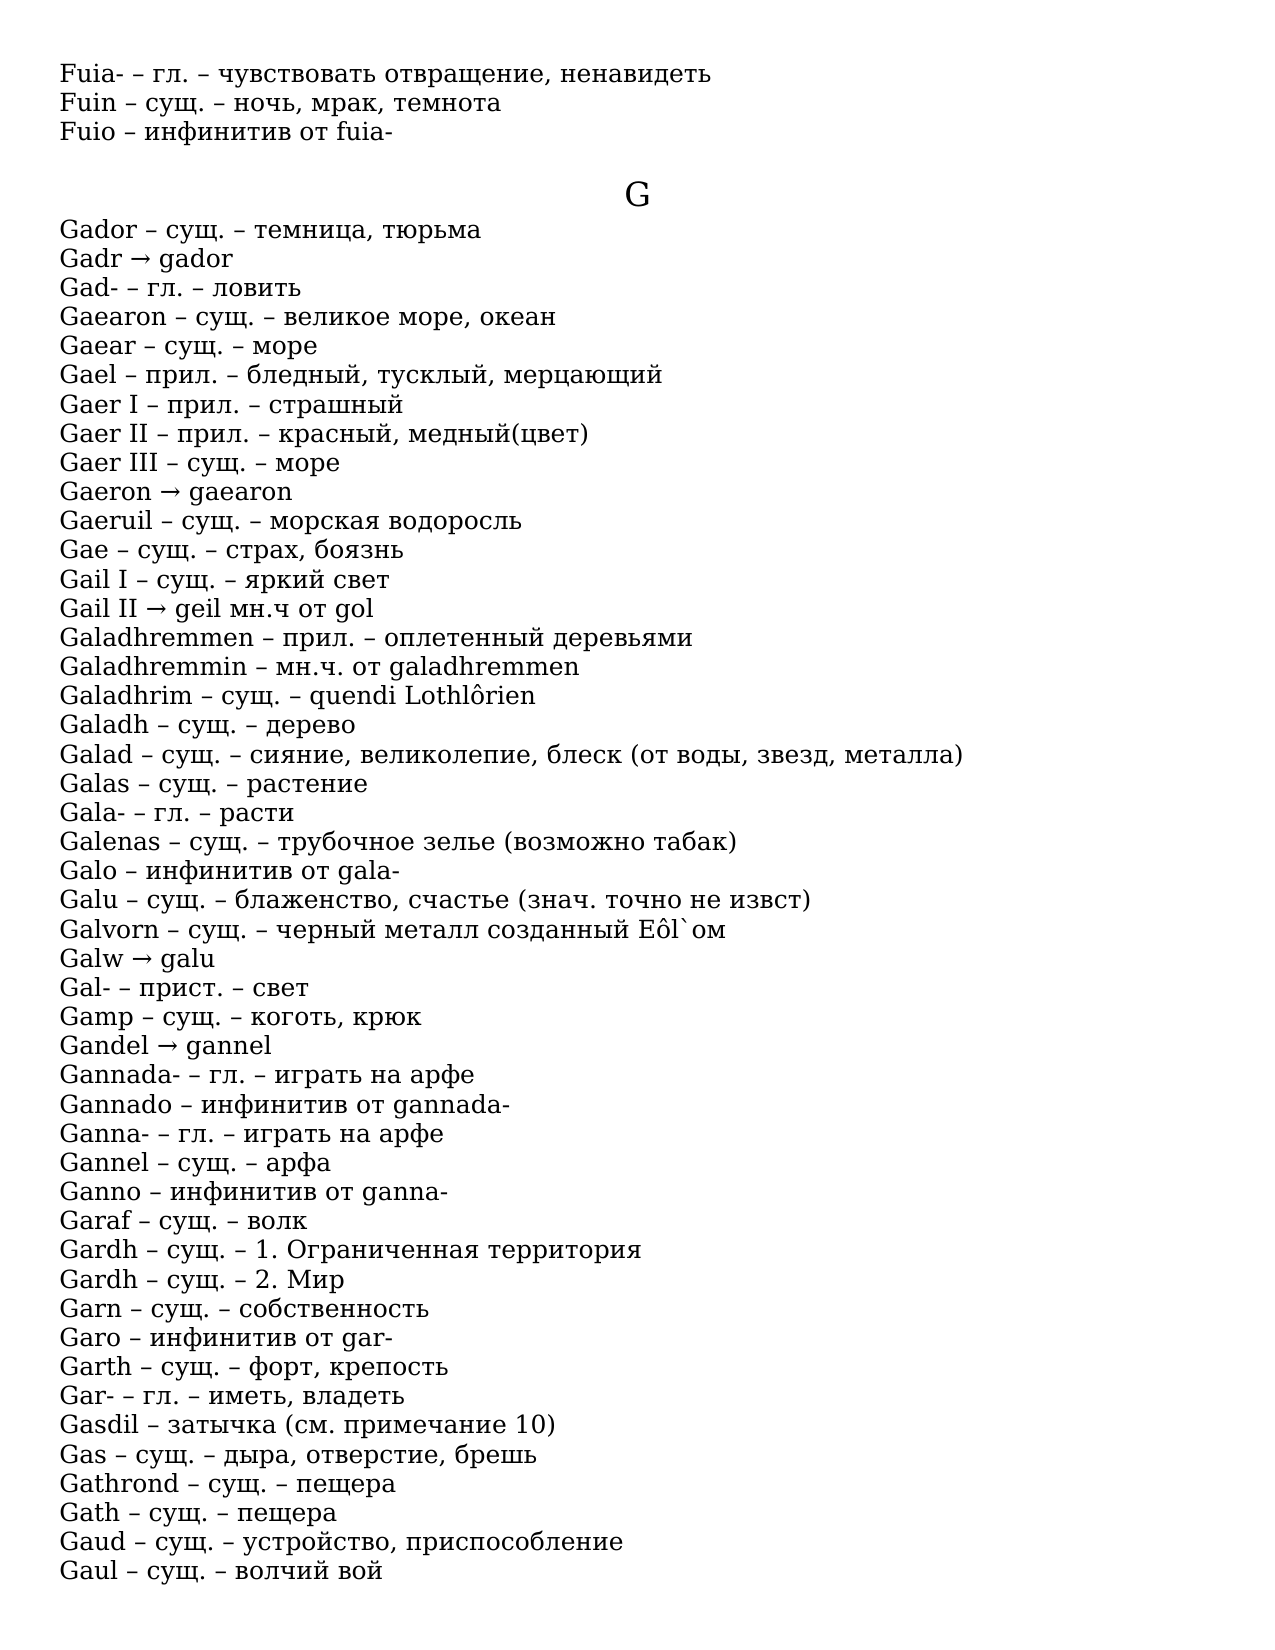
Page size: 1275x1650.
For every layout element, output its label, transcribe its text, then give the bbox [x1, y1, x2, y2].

text Gaer II – прил. – красный, медный(цвет) [59, 419, 1216, 448]
text Galad – сущ. – сияние, великолепие, блеск (от воды, звезд, металла) [59, 740, 1216, 769]
text Galadhremmen – прил. – оплетенный деревьями [59, 623, 1216, 652]
text Gal- – прист. – свет [59, 973, 1216, 1002]
text Galas – сущ. – растение [59, 769, 1216, 798]
text Garth – сущ. – форт, крепость [59, 1352, 1216, 1381]
text Gannada- – гл. – играть на арфе [59, 1061, 1216, 1090]
text Garo – инфинитив от gar- [59, 1323, 1216, 1352]
text Gaer III – сущ. – море [59, 448, 1216, 477]
text Gaer I – прил. – страшный [59, 390, 1216, 419]
text Gaear – сущ. – море [59, 331, 1216, 361]
text Galvorn – сущ. – черный металл созданный Eôl`ом [59, 915, 1216, 944]
text Garn – сущ. – собственность [59, 1294, 1216, 1323]
text Galadhremmin – мн.ч. от galadhremmen [59, 652, 1216, 681]
text Gardh – сущ. – 1. Ограниченная территория [59, 1236, 1216, 1265]
text Gamp – сущ. – коготь, крюк [59, 1002, 1216, 1031]
text Fuia- – гл. – чувствовать отвращение, ненавидеть [59, 59, 1216, 88]
text Gae – сущ. – страх, боязнь [59, 536, 1216, 565]
text Garaf – сущ. – волк [59, 1206, 1216, 1236]
text Gail I – сущ. – яркий свет [59, 565, 1216, 594]
text Galenas – сущ. – трубочное зелье (возможно табак) [59, 827, 1216, 856]
text G [59, 176, 1216, 215]
text Gaeruil – сущ. – морская водоросль [59, 506, 1216, 536]
text Gael – прил. – бледный, тусклый, мерцающий [59, 361, 1216, 390]
text Gath – сущ. – пещера [59, 1498, 1216, 1527]
text Galadh – сущ. – дерево [59, 711, 1216, 740]
text Gaud – сущ. – устройство, приспособление [59, 1527, 1216, 1556]
text Gardh – сущ. – 2. Мир [59, 1265, 1216, 1294]
text Gar- – гл. – иметь, владеть [59, 1381, 1216, 1411]
text Gad- – гл. – ловить [59, 273, 1216, 302]
text Galadhrim – сущ. – quendi Lothlôrien [59, 681, 1216, 711]
text Galo – инфинитив от gala- [59, 856, 1216, 886]
text Ganno – инфинитив от ganna- [59, 1177, 1216, 1206]
text Gail II → geil мн.ч от gоl [59, 594, 1216, 623]
text Gandel → gannel [59, 1031, 1216, 1061]
text Gathrond – сущ. – пещера [59, 1469, 1216, 1498]
text Gas – сущ. – дыра, отверстие, брешь [59, 1440, 1216, 1469]
text Gadr → gador [59, 244, 1216, 273]
text Galu – сущ. – блаженство, счастье (знач. точно не извст) [59, 886, 1216, 915]
text Gasdil – затычка (см. примечание 10) [59, 1411, 1216, 1440]
text Galw → galu [59, 944, 1216, 973]
text Fuio – инфинитив от fuia- [59, 117, 1216, 147]
text Gannel – сущ. – арфа [59, 1148, 1216, 1177]
text Gaeron → gaearon [59, 477, 1216, 506]
text Gador – сущ. – темница, тюрьма [59, 215, 1216, 244]
text Fuin – сущ. – ночь, мрак, темнота [59, 88, 1216, 117]
text Gaearon – сущ. – великое море, океан [59, 302, 1216, 331]
text Gannado – инфинитив от gannada- [59, 1090, 1216, 1119]
text Ganna- – гл. – играть на арфе [59, 1119, 1216, 1148]
text Gaul – сущ. – волчий вой [59, 1556, 1216, 1586]
text Gala- – гл. – расти [59, 798, 1216, 827]
